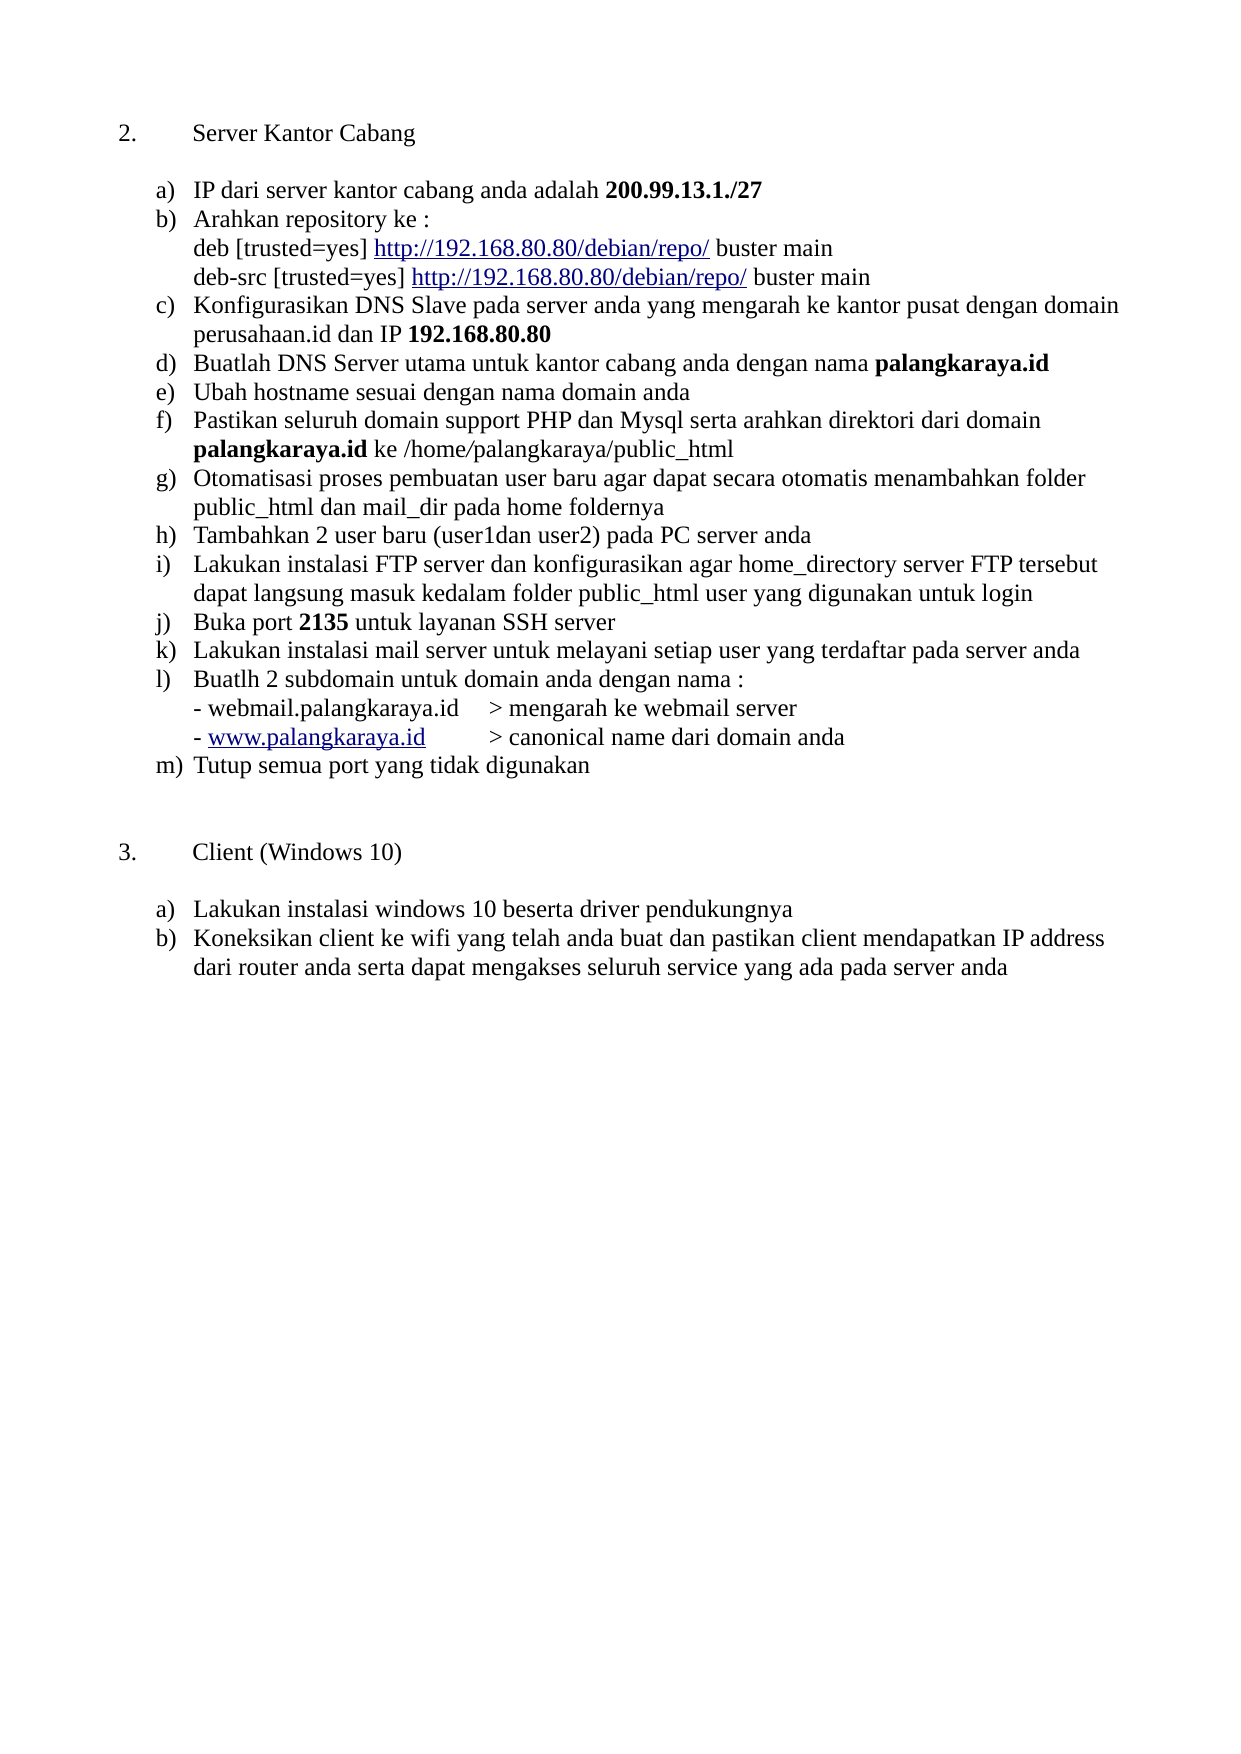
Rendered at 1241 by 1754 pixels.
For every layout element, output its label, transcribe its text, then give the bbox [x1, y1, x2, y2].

list - www.palangkaraya.id > canonical name dari domain anda [156, 722, 1122, 751]
list Lakukan instalasi windows 10 beserta driver pendukungnya [156, 894, 1122, 923]
list Tutup semua port yang tidak digunakan [156, 751, 1122, 779]
list Buka port 2135 untuk layanan SSH server [156, 607, 1122, 636]
text 2. Server Kantor Cabang [118, 118, 1122, 147]
list Pastikan seluruh domain support PHP dan Mysql serta arahkan direktori dari domain palangkaraya.id ke /home/palangkaraya/public_html [156, 406, 1122, 463]
list deb-src [trusted=yes] http://192.168.80.80/debian/repo/ buster main [156, 262, 1122, 291]
list IP dari server kantor cabang anda adalah 200.99.13.1./27 [156, 176, 1122, 204]
list Buatlah DNS Server utama untuk kantor cabang anda dengan nama palangkaraya.id [156, 348, 1122, 377]
list Ubah hostname sesuai dengan nama domain anda [156, 377, 1122, 406]
list Otomatisasi proses pembuatan user baru agar dapat secara otomatis menambahkan folder public_html dan mail_dir pada home foldernya [156, 463, 1122, 521]
list Arahkan repository ke : [156, 204, 1122, 233]
list Koneksikan client ke wifi yang telah anda buat dan pastikan client mendapatkan IP address dari router anda serta dapat mengakses seluruh service yang ada pada server anda [156, 923, 1122, 981]
list deb [trusted=yes] http://192.168.80.80/debian/repo/ buster main [156, 233, 1122, 262]
list Tambahkan 2 user baru (user1dan user2) pada PC server anda [156, 521, 1122, 549]
list - webmail.palangkaraya.id > mengarah ke webmail server [156, 693, 1122, 722]
list Lakukan instalasi mail server untuk melayani setiap user yang terdaftar pada server anda [156, 636, 1122, 664]
list Konfigurasikan DNS Slave pada server anda yang mengarah ke kantor pusat dengan domain perusahaan.id dan IP 192.168.80.80 [156, 291, 1122, 348]
list Lakukan instalasi FTP server dan konfigurasikan agar home_directory server FTP tersebut dapat langsung masuk kedalam folder public_html user yang digunakan untuk login [156, 549, 1122, 607]
list Buatlh 2 subdomain untuk domain anda dengan nama : [156, 664, 1122, 693]
text 3. Client (Windows 10) [118, 837, 1122, 866]
